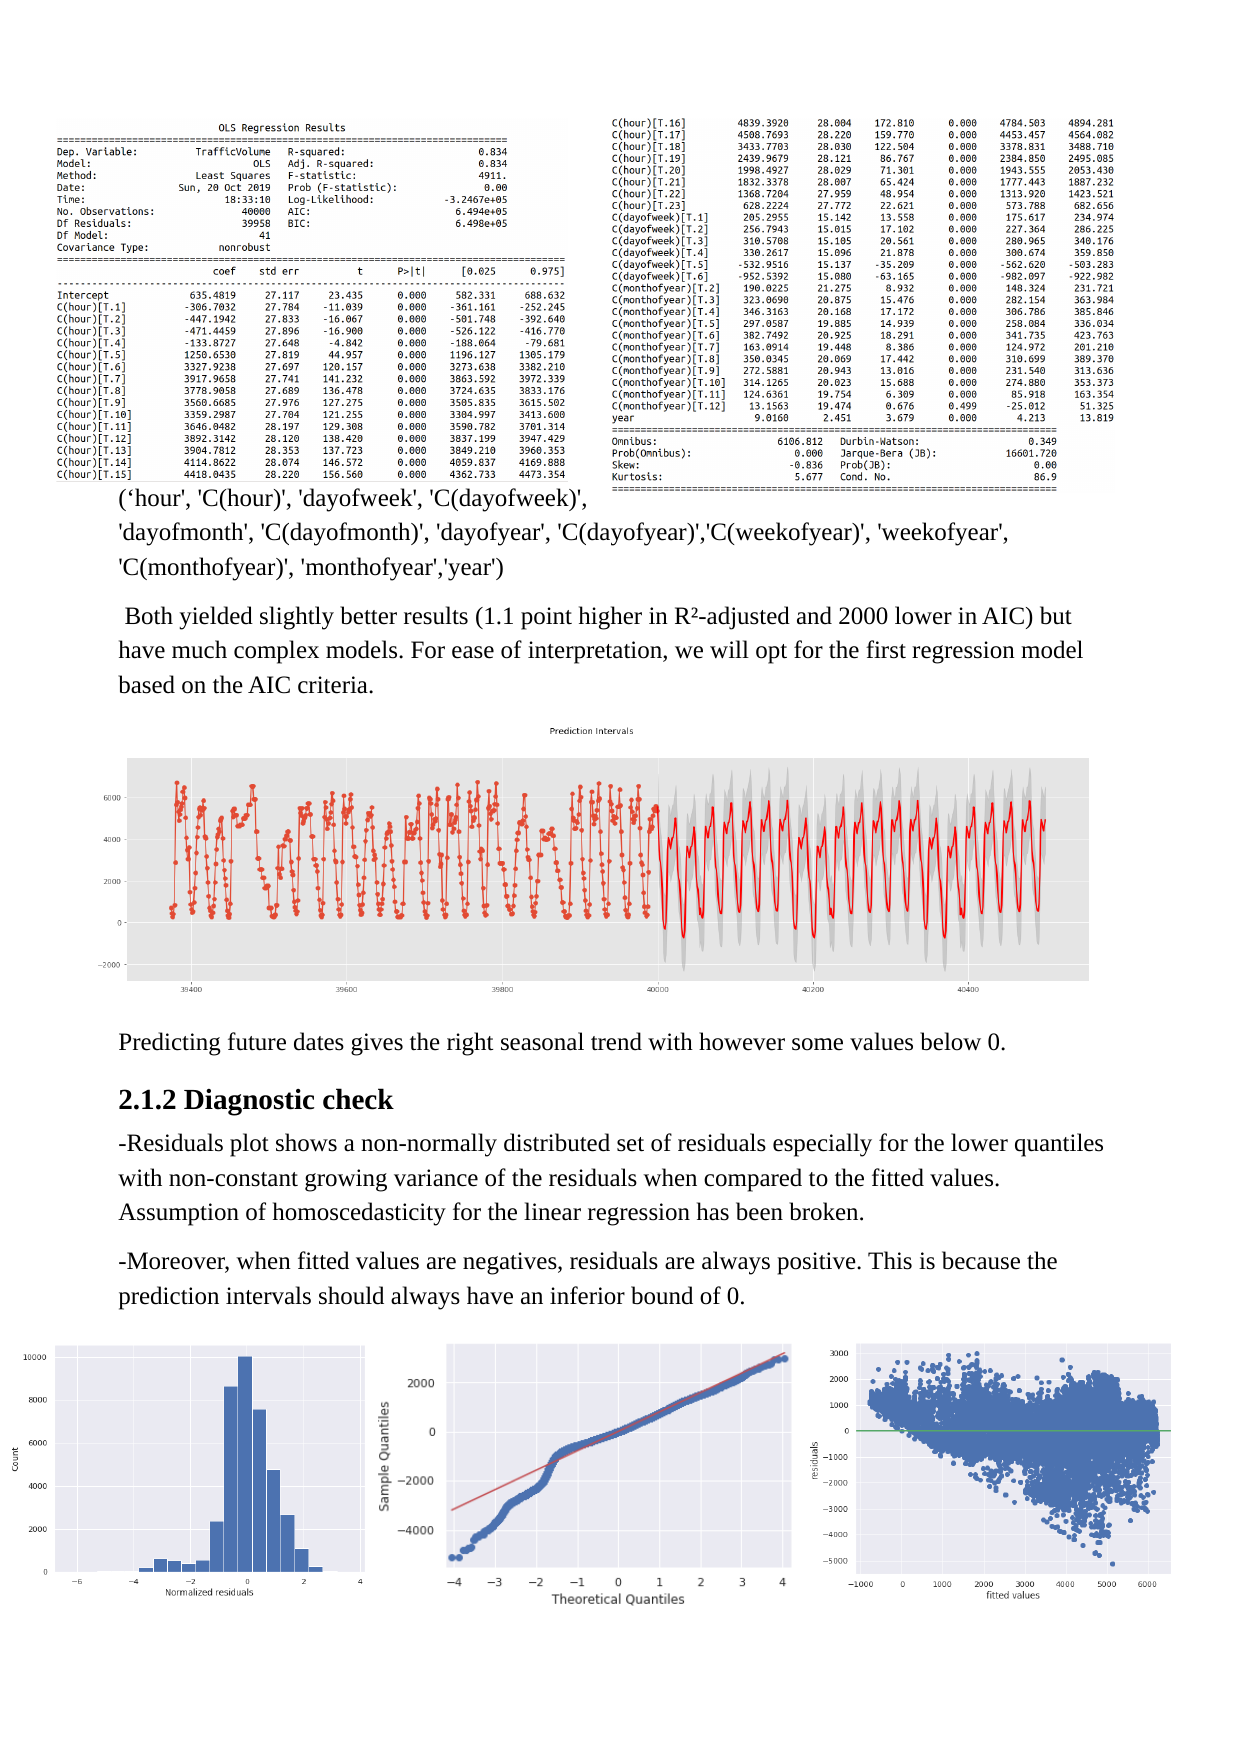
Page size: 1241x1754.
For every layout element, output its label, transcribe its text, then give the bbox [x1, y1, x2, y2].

text -Moreover, when fitted values are negatives, residuals are always positive. This is because the prediction intervals should always have an inferior bound of 0. [118, 1246, 1122, 1309]
picture [10, 1321, 1180, 1609]
text Predicting future dates gives the right seasonal trend with however some values below 0. [118, 719, 1122, 1056]
picture [611, 118, 1116, 493]
text (‘hour', 'C(hour)', 'dayofweek', 'C(dayofweek)', 'dayofmonth', 'C(dayofmonth)', 'dayofyear', 'C(dayofyear)','C(weekofyear)', 'weekofyear', 'C(monthofyear)', 'monthofyear','year') [118, 118, 1122, 580]
text -Residuals plot shows a non-normally distributed set of residuals especially for the lower quantiles with non-constant growing variance of the residuals when compared to the fitted values. Assumption of homoscedasticity for the linear regression has been broken. [118, 1128, 1122, 1226]
text Both yielded slightly better results (1.1 point higher in R²-adjusted and 2000 lower in AIC) but have much complex models. For ease of interpretation, we will opt for the first regression model based on the AIC criteria. [118, 601, 1122, 698]
picture [56, 118, 568, 482]
picture [93, 713, 1098, 1001]
subtitle 2.1.2 Diagnostic check [118, 1082, 1122, 1116]
